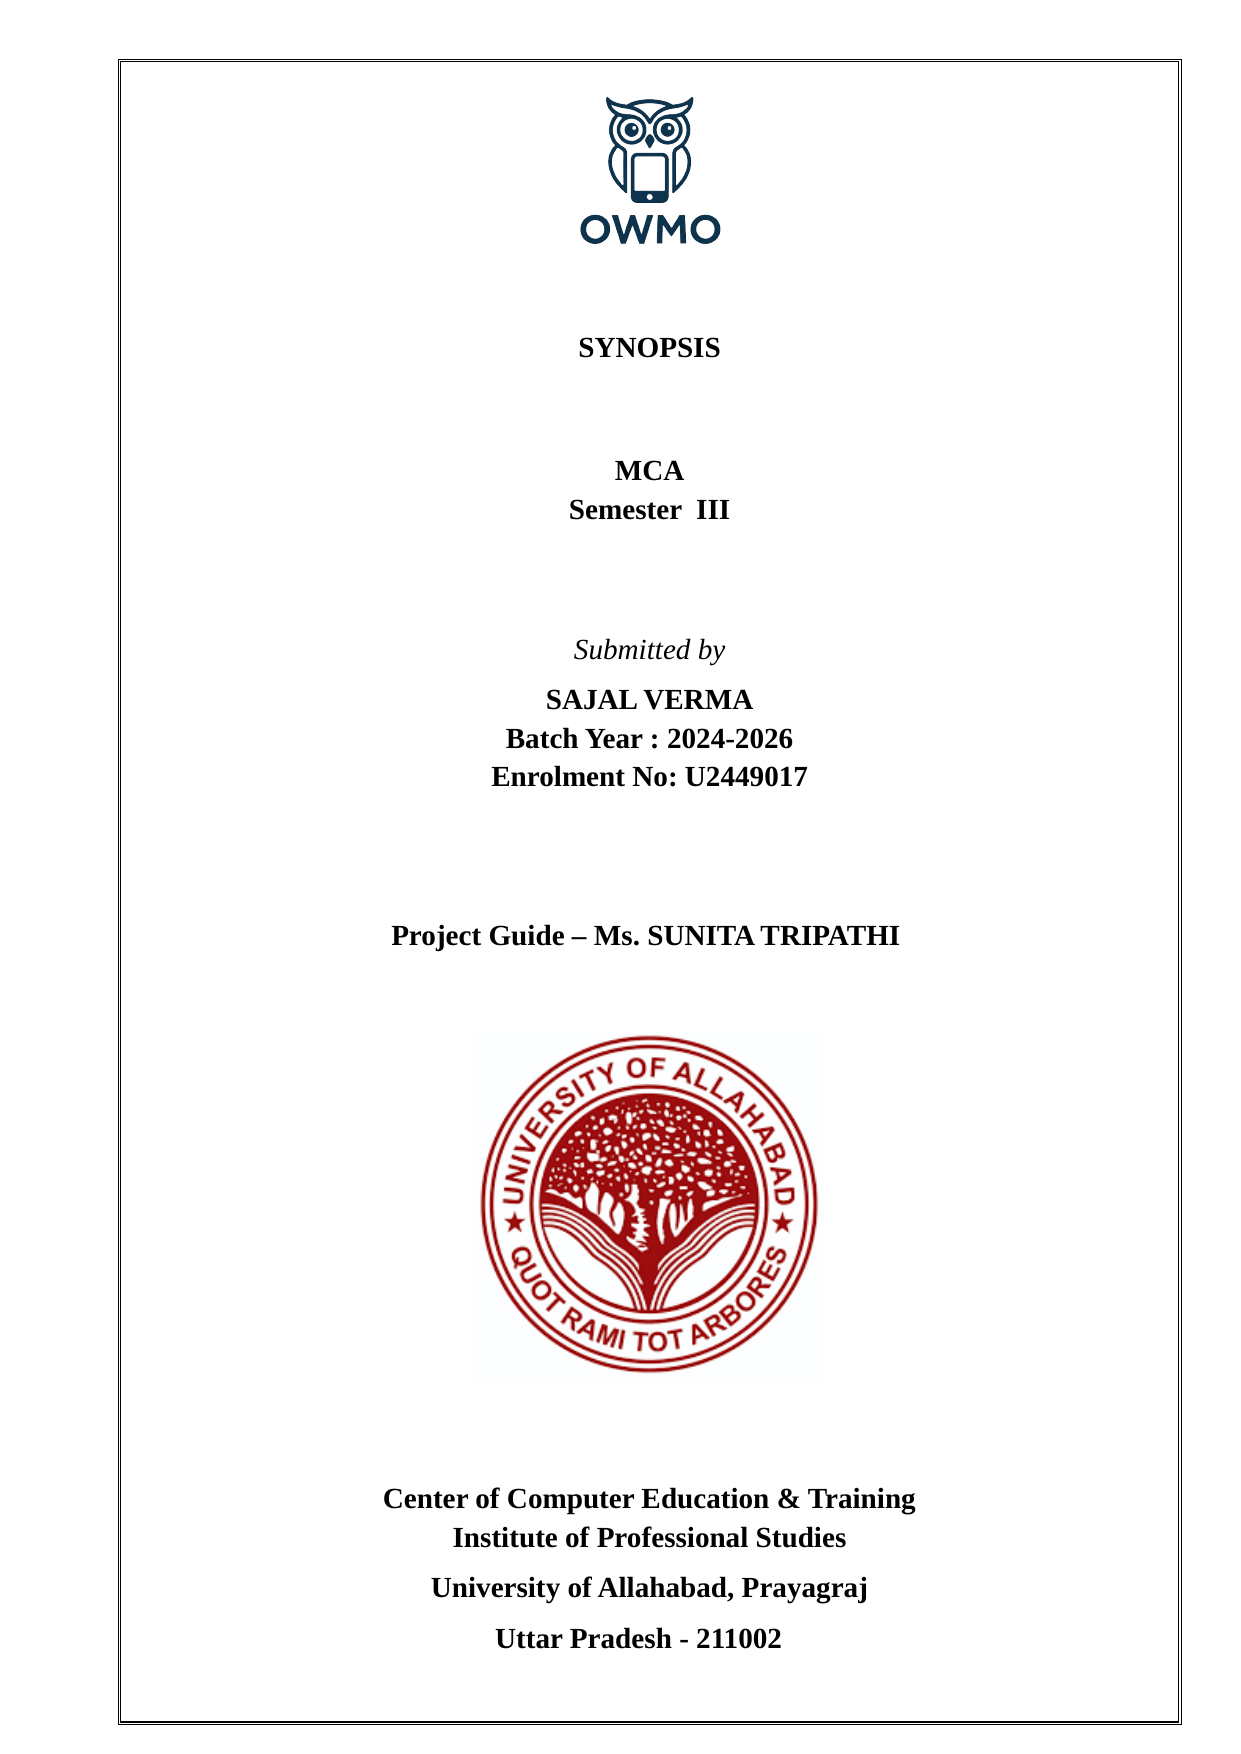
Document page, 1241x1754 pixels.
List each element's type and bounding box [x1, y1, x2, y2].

picture [473, 1029, 826, 1381]
picture [542, 65, 757, 280]
